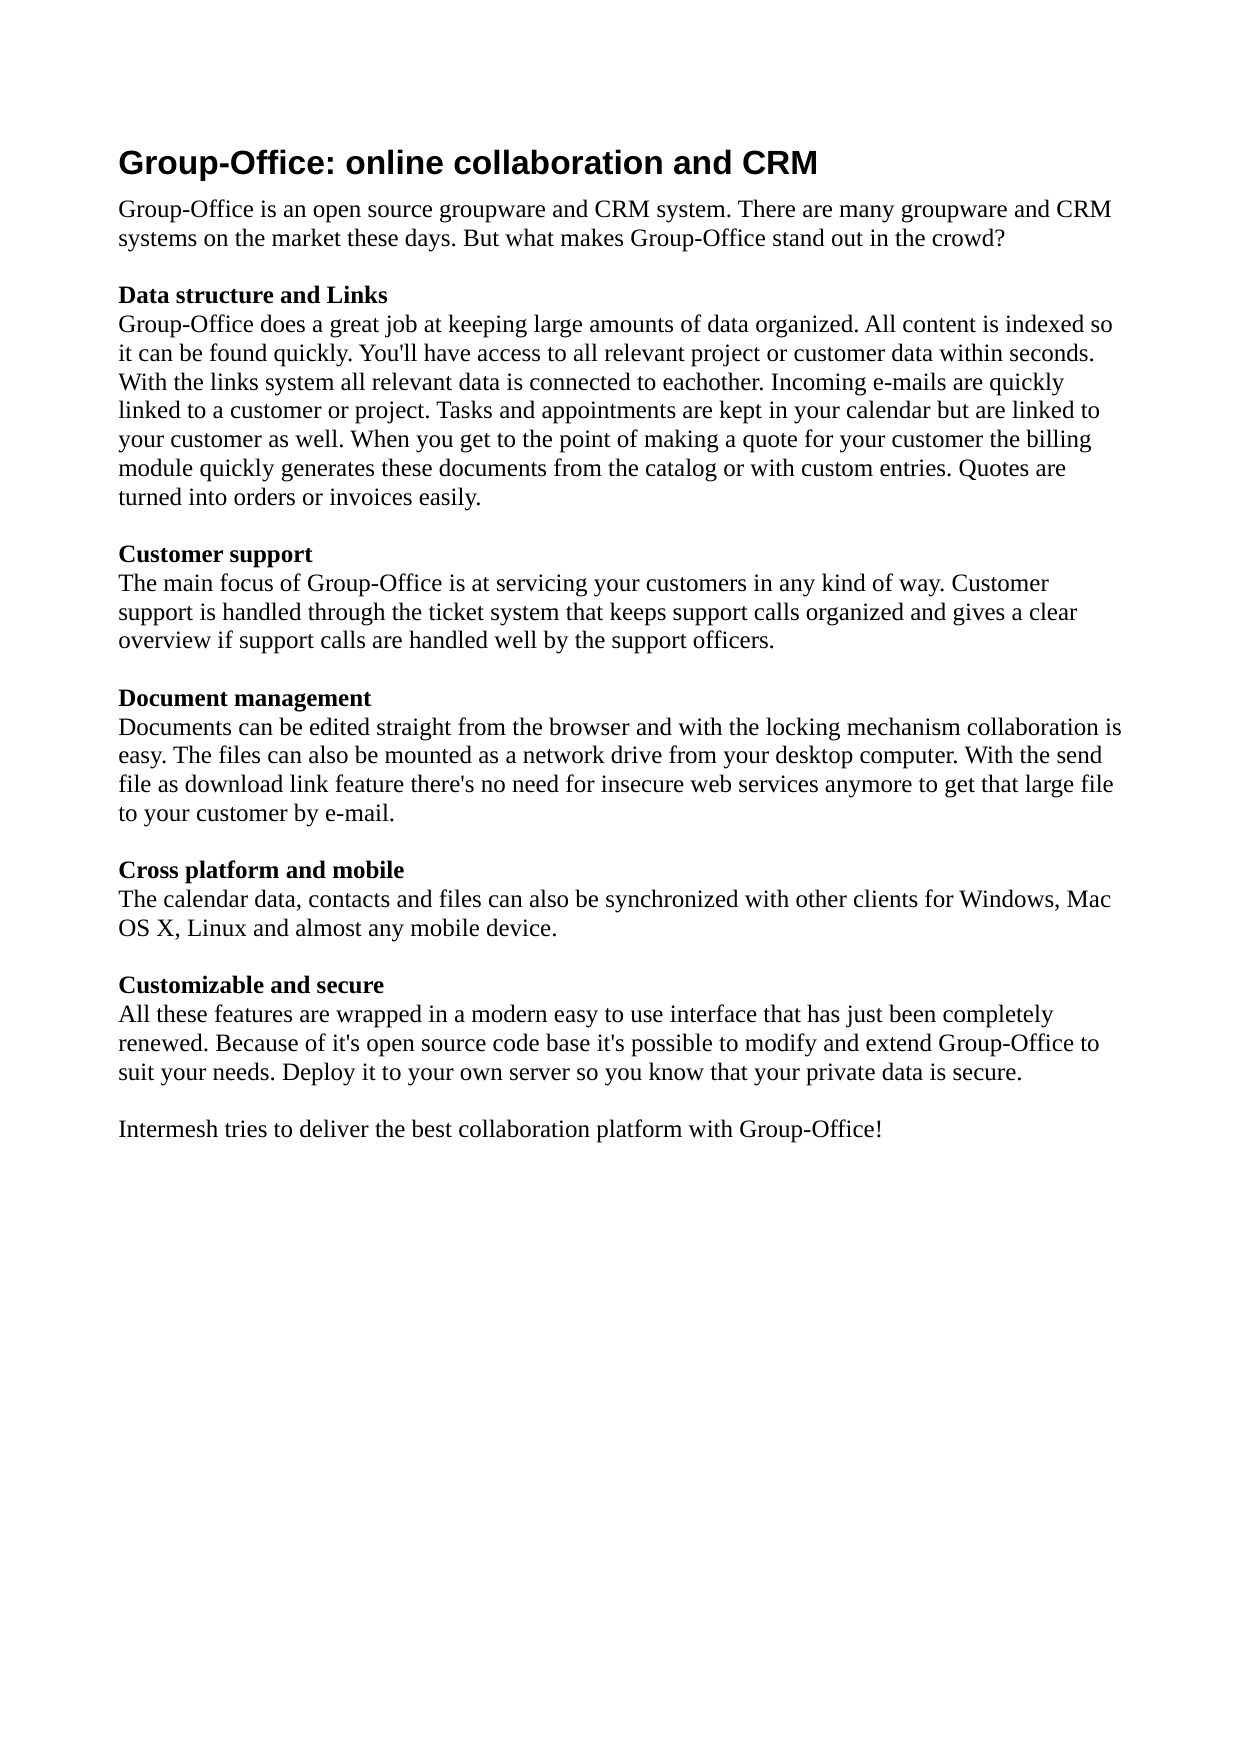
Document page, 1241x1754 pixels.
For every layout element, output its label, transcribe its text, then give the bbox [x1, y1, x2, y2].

text The calendar data, contacts and files can also be synchronized with other clients for Windows, Mac OS X, Linux and almost any mobile device. [118, 884, 1122, 942]
text Data structure and Links [118, 281, 1122, 309]
subtitle Group-Office: online collaboration and CRM [118, 143, 1122, 182]
text Customer support [118, 539, 1122, 568]
text Customizable and secure [118, 971, 1122, 999]
text Cross platform and mobile [118, 856, 1122, 884]
text Group-Office does a great job at keeping large amounts of data organized. All content is indexed so it can be found quickly. You'll have access to all relevant project or customer data within seconds. With the links system all relevant data is connected to eachother. Incoming e-mails are quickly linked to a customer or project. Tasks and appointments are kept in your calendar but are linked to your customer as well. When you get to the point of making a quote for your customer the billing module quickly generates these documents from the catalog or with custom entries. Quotes are turned into orders or invoices easily. [118, 309, 1122, 511]
text Group-Office is an open source groupware and CRM system. There are many groupware and CRM systems on the market these days. But what makes Group-Office stand out in the crowd? [118, 194, 1122, 252]
text Intermesh tries to deliver the best collaboration platform with Group-Office! [118, 1114, 1122, 1143]
text The main focus of Group-Office is at servicing your customers in any kind of way. Customer support is handled through the ticket system that keeps support calls organized and gives a clear overview if support calls are handled well by the support officers. [118, 568, 1122, 654]
text All these features are wrapped in a modern easy to use interface that has just been completely renewed. Because of it's open source code base it's possible to modify and extend Group-Office to suit your needs. Deploy it to your own server so you know that your private data is secure. [118, 999, 1122, 1086]
text Document management [118, 683, 1122, 712]
text Documents can be edited straight from the browser and with the locking mechanism collaboration is easy. The files can also be mounted as a network drive from your desktop computer. With the send file as download link feature there's no need for insecure web services anymore to get that large file to your customer by e-mail. [118, 712, 1122, 827]
